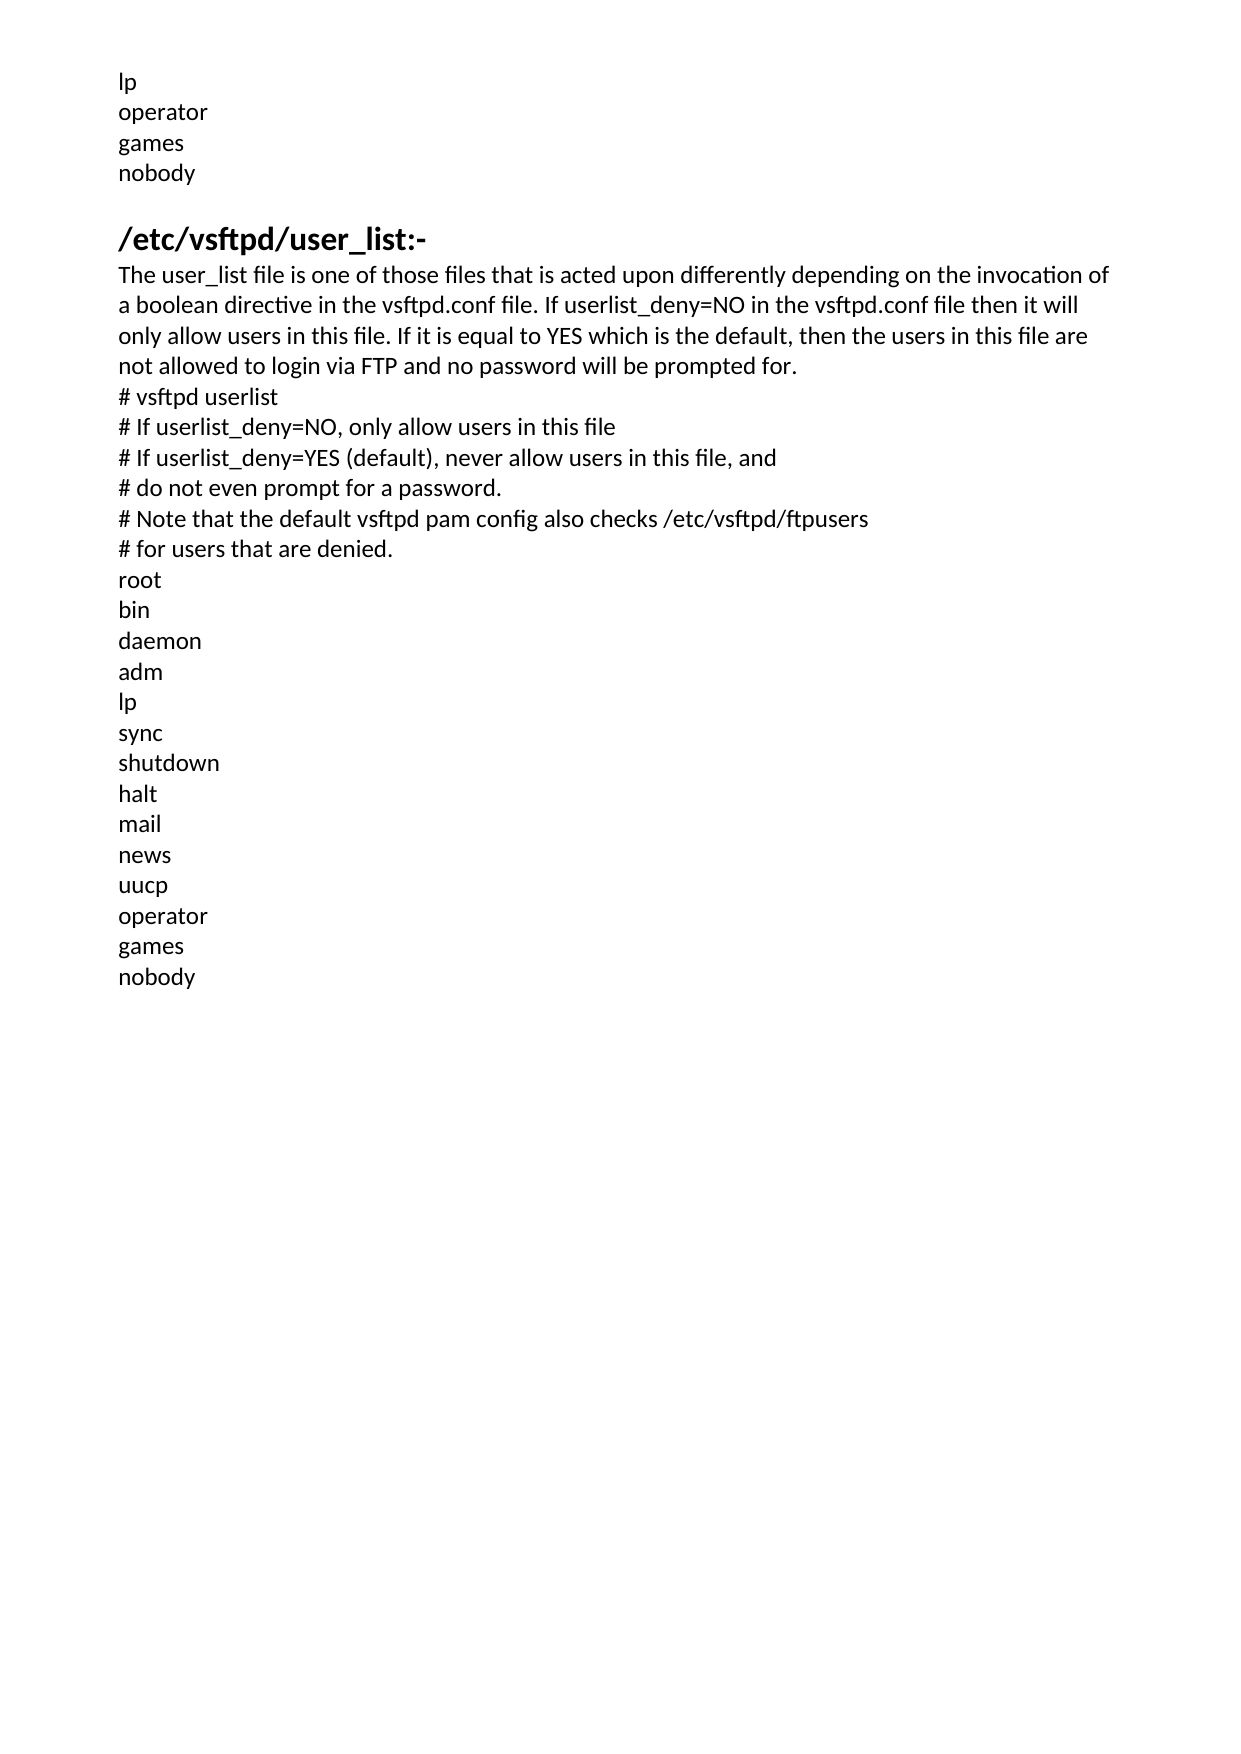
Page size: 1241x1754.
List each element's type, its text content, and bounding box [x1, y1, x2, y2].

text operator [118, 900, 1122, 930]
text /etc/vsftpd/user_list:- [118, 218, 1122, 259]
text lp [118, 66, 1122, 96]
text root [118, 564, 1122, 595]
text nobody [118, 157, 1122, 188]
text operator [118, 96, 1122, 127]
text nobody [118, 961, 1122, 991]
text # If userlist_deny=YES (default), never allow users in this file, and [118, 442, 1122, 473]
text # do not even prompt for a password. [118, 473, 1122, 503]
text games [118, 930, 1122, 961]
text # for users that are denied. [118, 534, 1122, 564]
text bin [118, 595, 1122, 625]
text mail [118, 808, 1122, 839]
text shutdown [118, 747, 1122, 778]
text # If userlist_deny=NO, only allow users in this file [118, 412, 1122, 442]
text # Note that the default vsftpd pam config also checks /etc/vsftpd/ftpusers [118, 503, 1122, 534]
text daemon [118, 625, 1122, 656]
text adm [118, 656, 1122, 686]
text The user_list file is one of those files that is acted upon differently depending on the invocation of a boolean directive in the vsftpd.conf file. If userlist_deny=NO in the vsftpd.conf file then it will only allow users in this file. If it is equal to YES which is the default, then the users in this file are not allowed to login via FTP and no password will be prompted for. [118, 259, 1122, 381]
text # vsftpd userlist [118, 381, 1122, 412]
text news [118, 839, 1122, 869]
text lp [118, 686, 1122, 717]
text games [118, 127, 1122, 157]
text halt [118, 778, 1122, 808]
text sync [118, 717, 1122, 747]
text uucp [118, 869, 1122, 900]
